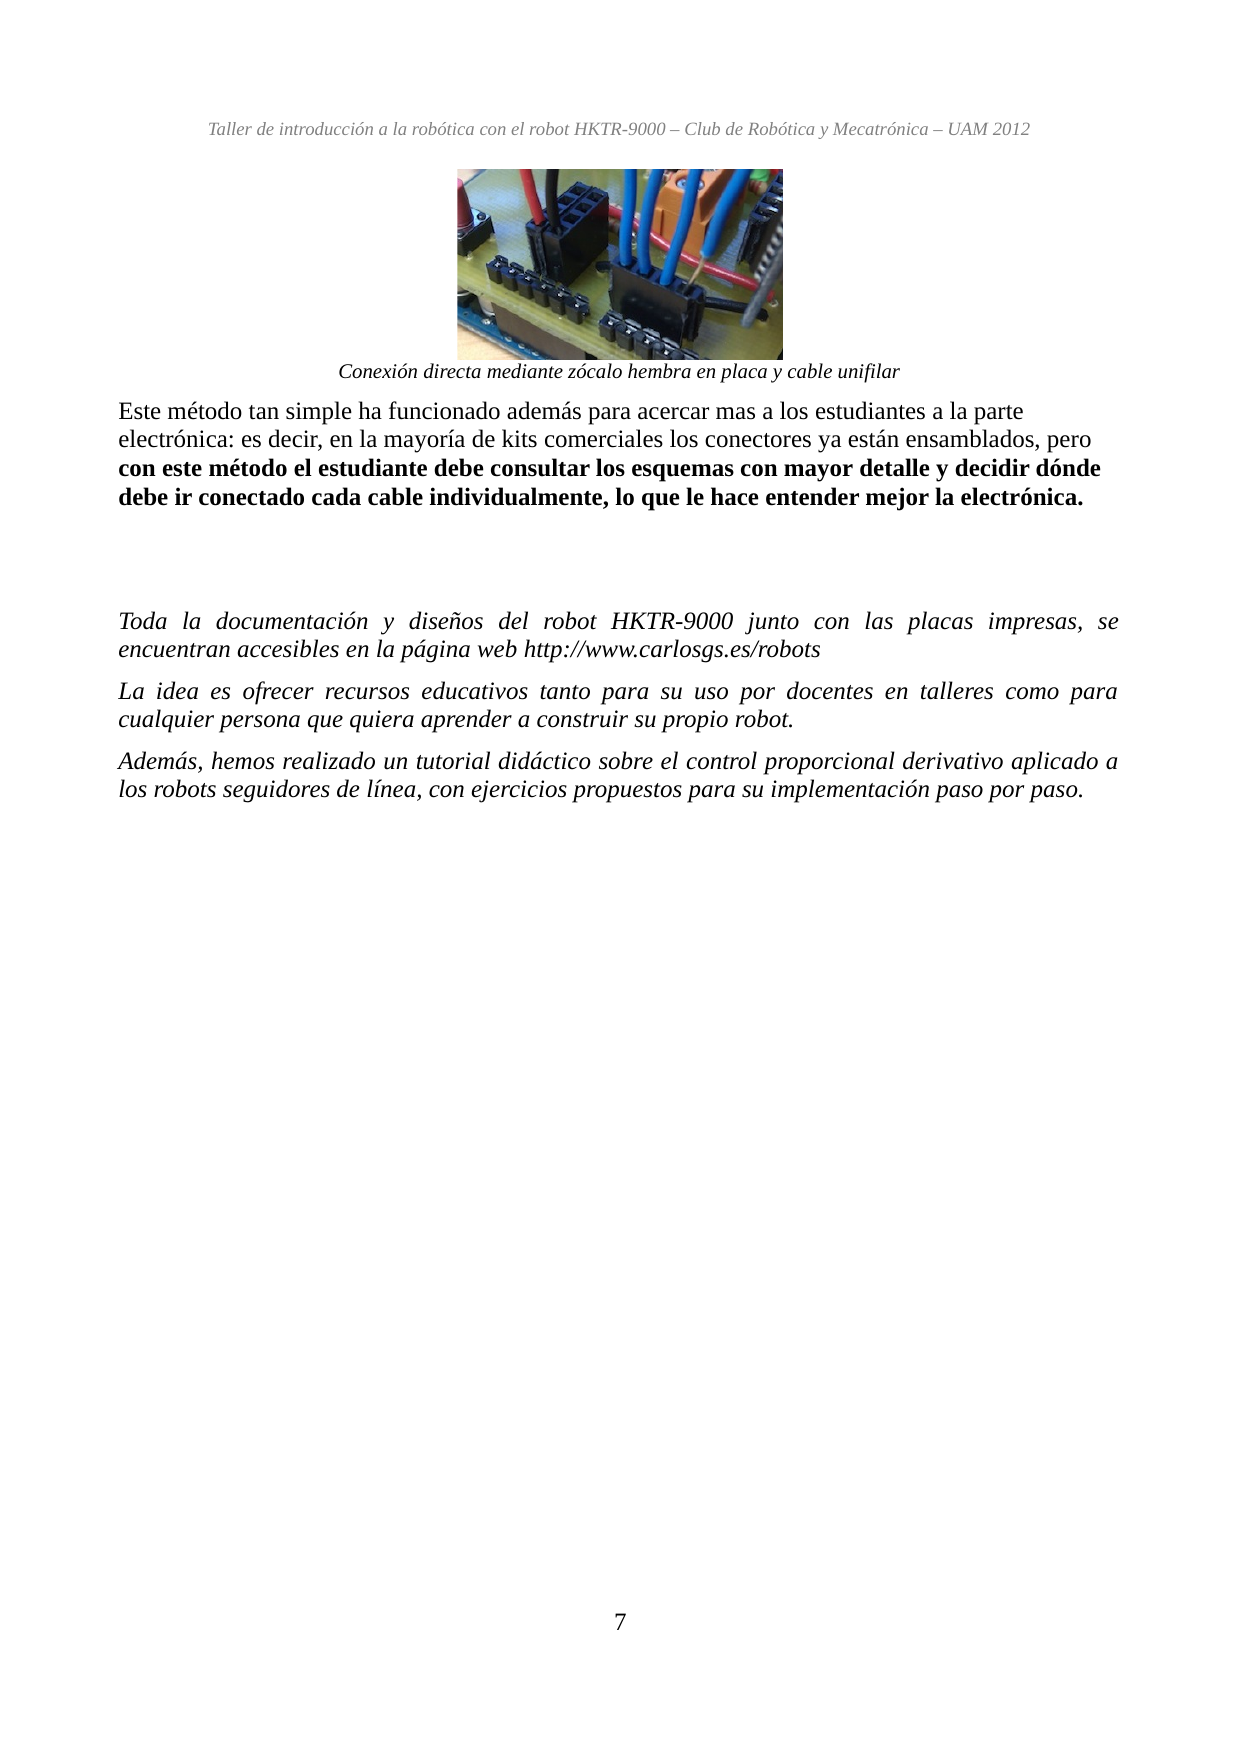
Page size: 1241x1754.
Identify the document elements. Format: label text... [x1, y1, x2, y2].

text Toda la documentación y diseños del robot HKTR-9000 junto con las placas impresas, se encuentran accesibles en la página web http://www.carlosgs.es/robots [118, 606, 1122, 663]
text Conexión directa mediante zócalo hembra en placa y cable unifilar [118, 169, 1122, 383]
picture [457, 169, 783, 360]
text Además, hemos realizado un tutorial didáctico sobre el control proporcional derivativo aplicado a los robots seguidores de línea, con ejercicios propuestos para su implementación paso por paso. [118, 746, 1122, 803]
text Este método tan simple ha funcionado además para acercar mas a los estudiantes a la parte electrónica: es decir, en la mayoría de kits comerciales los conectores ya están ensamblados, pero con este método el estudiante debe consultar los esquemas con mayor detalle y decidir dónde debe ir conectado cada cable individualmente, lo que le hace entender mejor la electrónica. [118, 396, 1122, 511]
text La idea es ofrecer recursos educativos tanto para su uso por docentes en talleres como para cualquier persona que quiera aprender a construir su propio robot. [118, 676, 1122, 733]
